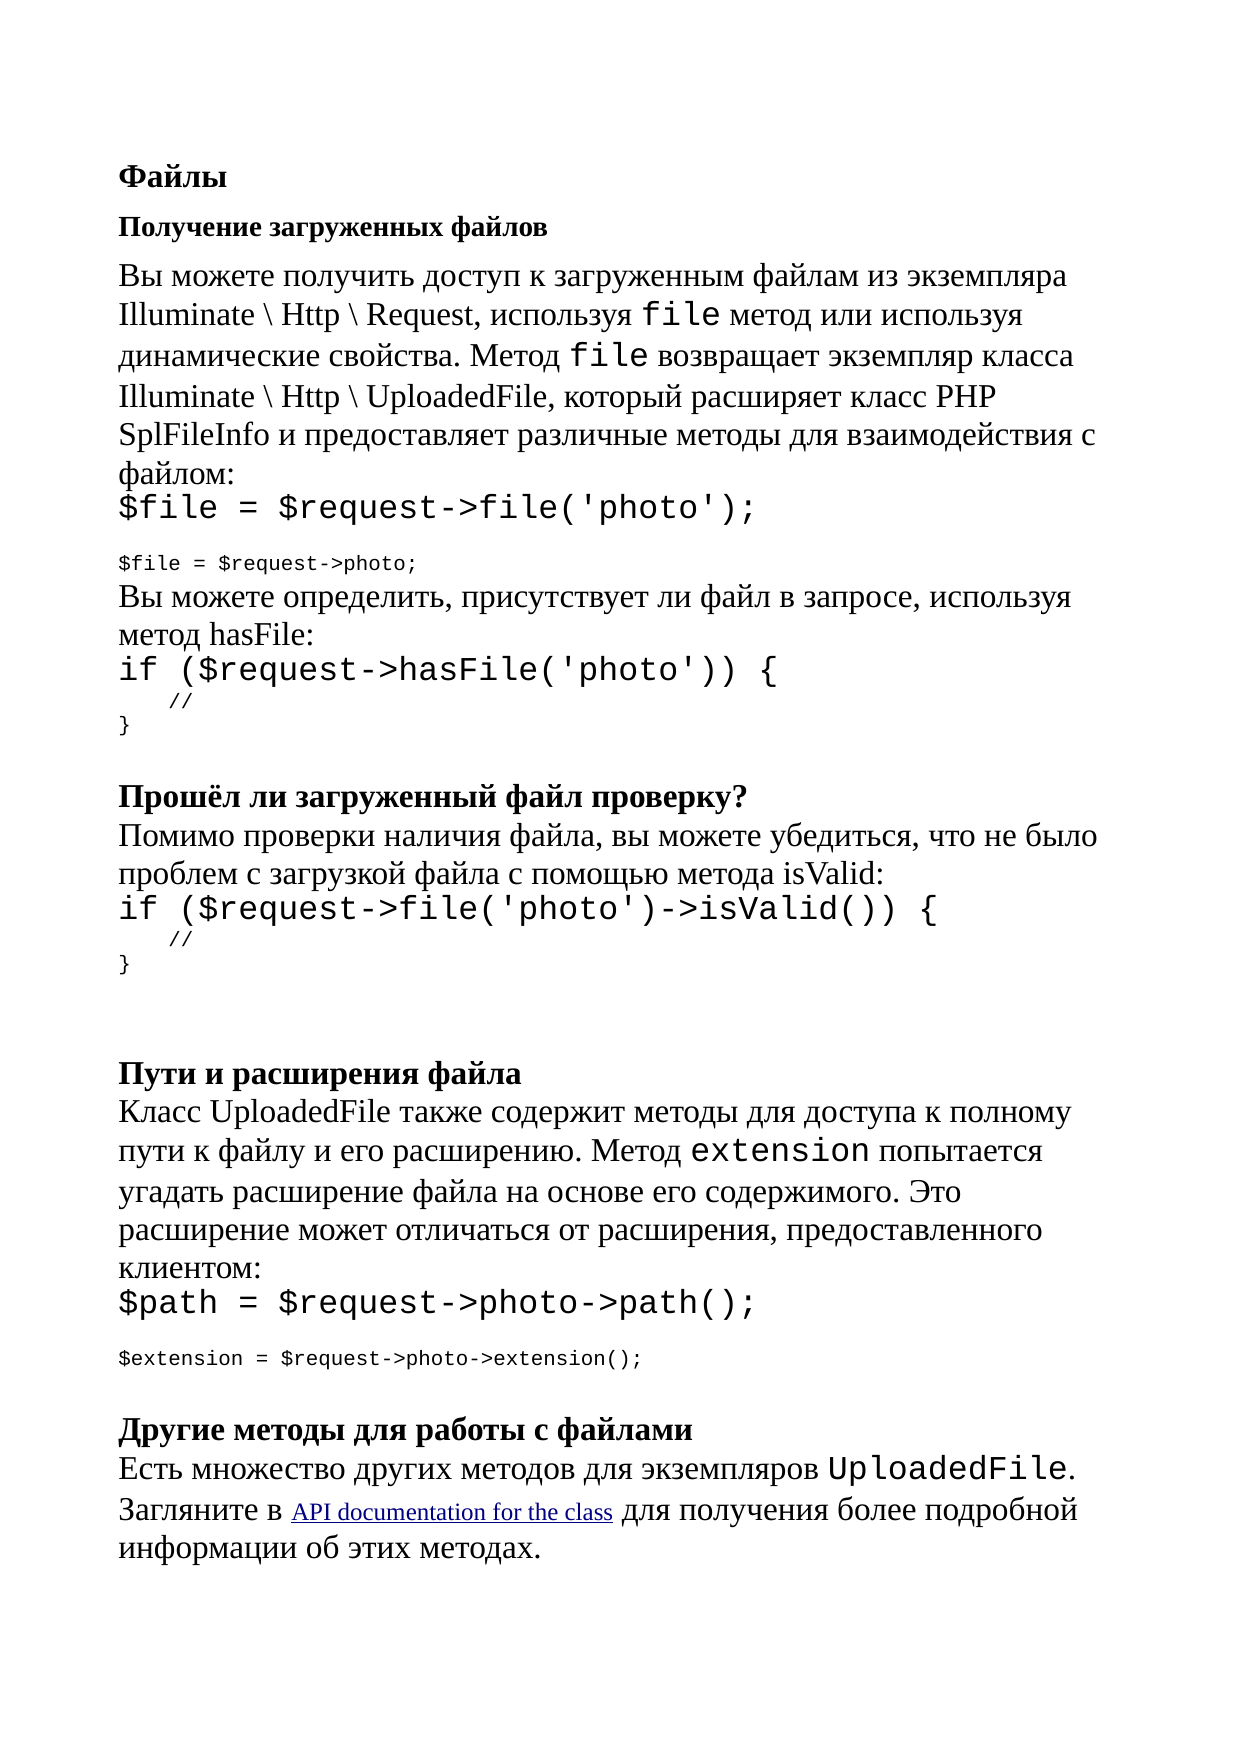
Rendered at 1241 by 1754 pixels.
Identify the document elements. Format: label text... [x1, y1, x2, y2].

text if ($request->file('photo')->isValid()) { [118, 891, 1122, 929]
text // [118, 691, 1122, 714]
subtitle Файлы [118, 156, 1122, 195]
text Вы можете получить доступ к загруженным файлам из экземпляра Illuminate \ Http \ Request, используя file метод или используя динамические свойства. Метод file возвращает экземпляр класса Illuminate \ Http \ UploadedFile, который расширяет класс PHP SplFileInfo и предоставляет различные методы для взаимодействия с файлом: [118, 255, 1122, 491]
text $file = $request->photo; [118, 553, 1122, 576]
text Класс UploadedFile также содержит методы для доступа к полному пути к файлу и его расширению. Метод extension попытается угадать расширение файла на основе его содержимого. Это расширение может отличаться от расширения, предоставленного клиентом: [118, 1092, 1122, 1286]
text } [118, 714, 1122, 738]
text $path = $request->photo->path(); [118, 1286, 1122, 1324]
subtitle Другие методы для работы с файлами [118, 1409, 1122, 1448]
subtitle Пути и расширения файла [118, 1053, 1122, 1092]
text $extension = $request->photo->extension(); [118, 1348, 1122, 1371]
text Помимо проверки наличия файла, вы можете убедиться, что не было проблем с загрузкой файла с помощью метода isValid: [118, 815, 1122, 891]
subtitle Прошёл ли загруженный файл проверку? [118, 776, 1122, 815]
text Есть множество других методов для экземпляров UploadedFile. Загляните в API documentation for the class для получения более подробной информации об этих методах. [118, 1448, 1122, 1566]
text } [118, 953, 1122, 977]
text if ($request->hasFile('photo')) { [118, 653, 1122, 691]
text // [118, 929, 1122, 953]
text $file = $request->file('photo'); [118, 491, 1122, 529]
subtitle Получение загруженных файлов [118, 209, 1122, 243]
text Вы можете определить, присутствует ли файл в запросе, используя метод hasFile: [118, 576, 1122, 653]
